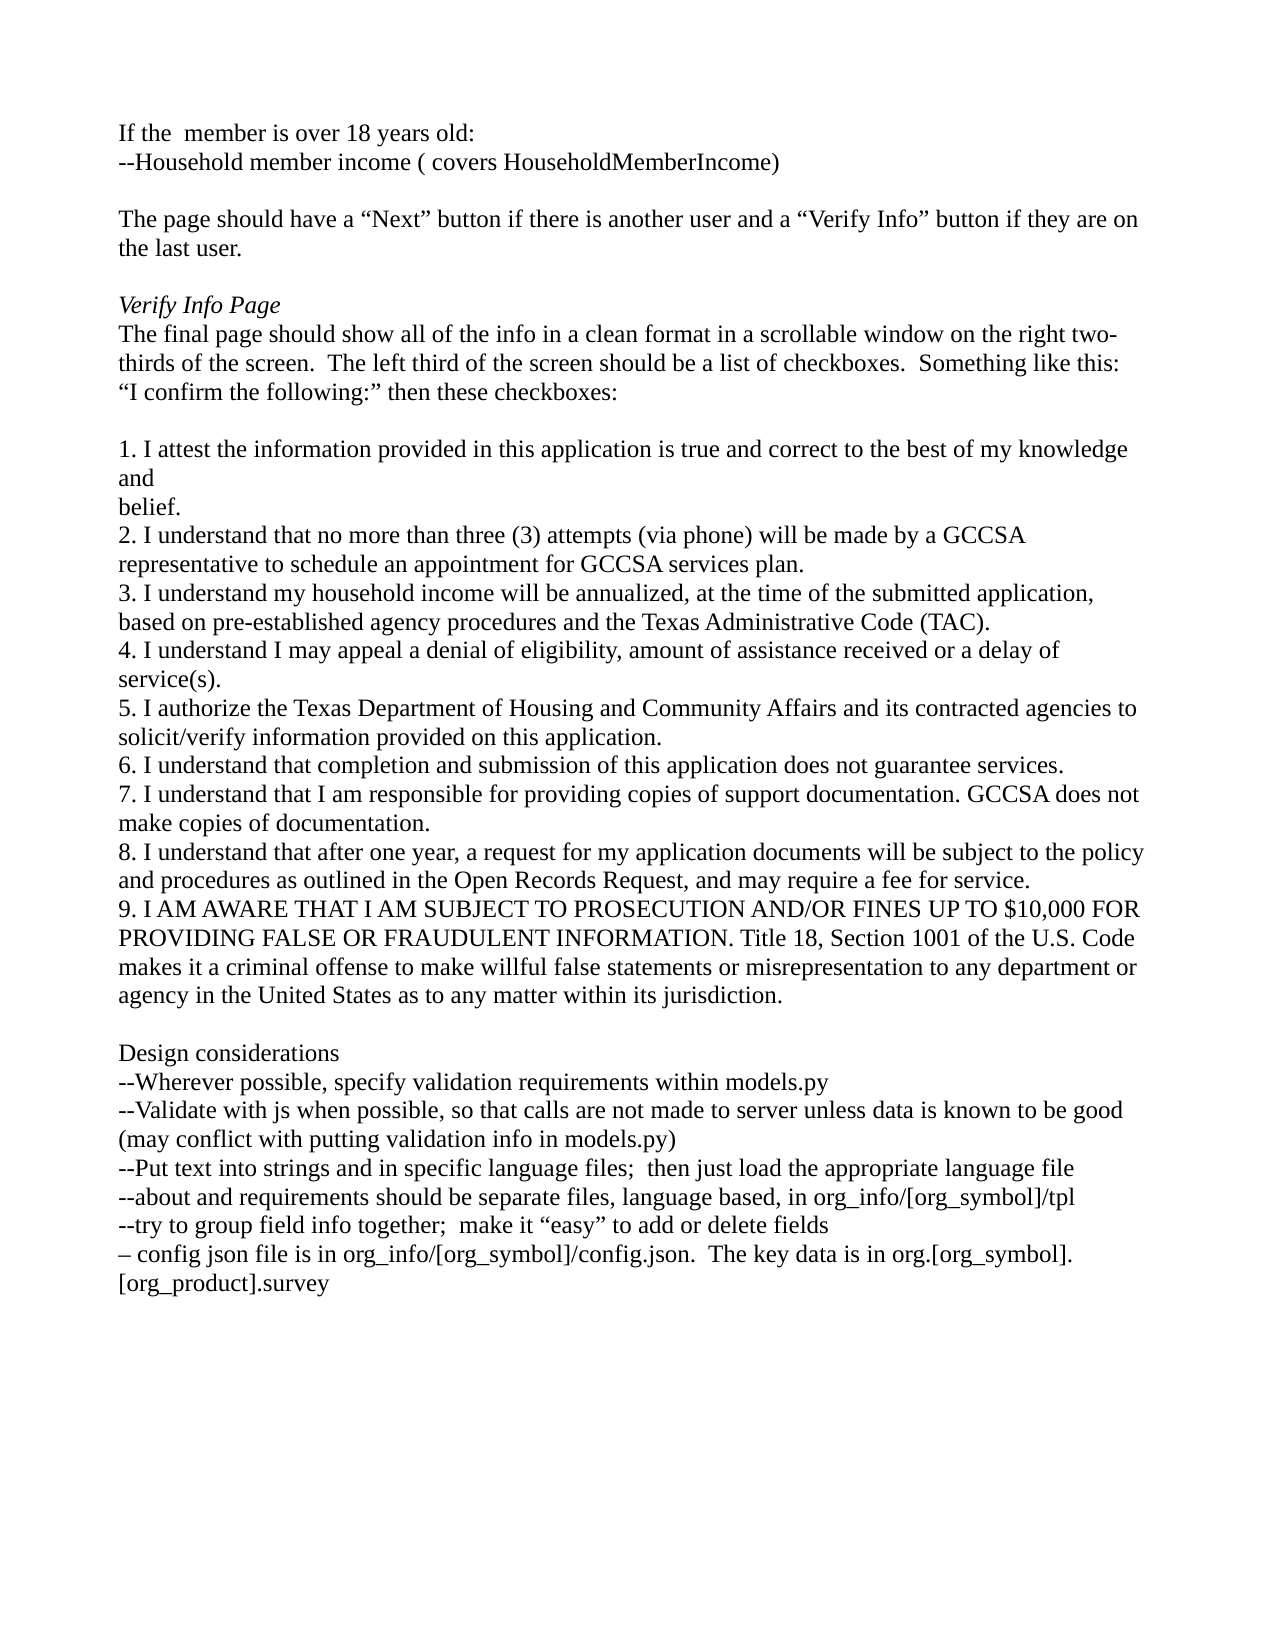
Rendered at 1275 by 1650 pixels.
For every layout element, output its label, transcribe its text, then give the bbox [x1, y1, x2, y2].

text “I confirm the following:” then these checkboxes: [118, 377, 1157, 406]
text The page should have a “Next” button if there is another user and a “Verify Info” button if they are on the last user. [118, 204, 1157, 262]
text --try to group field info together; make it “easy” to add or delete fields [118, 1211, 1157, 1239]
text PROVIDING FALSE OR FRAUDULENT INFORMATION. Title 18, Section 1001 of the U.S. Code makes it a criminal offense to make willful false statements or misrepresentation to any department or agency in the United States as to any matter within its jurisdiction. [118, 923, 1157, 1009]
text The final page should show all of the info in a clean format in a scrollable window on the right two-thirds of the screen. The left third of the screen should be a list of checkboxes. Something like this: [118, 319, 1157, 377]
text 8. I understand that after one year, a request for my application documents will be subject to the policy and procedures as outlined in the Open Records Request, and may require a fee for service. [118, 837, 1157, 894]
text --Wherever possible, specify validation requirements within models.py [118, 1067, 1157, 1096]
text Verify Info Page [118, 291, 1157, 319]
text --Validate with js when possible, so that calls are not made to server unless data is known to be good (may conflict with putting validation info in models.py) [118, 1096, 1157, 1153]
text 7. I understand that I am responsible for providing copies of support documentation. GCCSA does not make copies of documentation. [118, 779, 1157, 837]
text belief. [118, 492, 1157, 521]
text 6. I understand that completion and submission of this application does not guarantee services. [118, 751, 1157, 779]
text --about and requirements should be separate files, language based, in org_info/[org_symbol]/tpl [118, 1182, 1157, 1211]
text solicit/verify information provided on this application. [118, 722, 1157, 751]
text – config json file is in org_info/[org_symbol]/config.json. The key data is in org.[org_symbol].[org_product].survey [118, 1239, 1157, 1297]
text Design considerations [118, 1038, 1157, 1067]
text 3. I understand my household income will be annualized, at the time of the submitted application, based on pre-established agency procedures and the Texas Administrative Code (TAC). [118, 578, 1157, 636]
text 4. I understand I may appeal a denial of eligibility, amount of assistance received or a delay of service(s). [118, 636, 1157, 693]
text 2. I understand that no more than three (3) attempts (via phone) will be made by a GCCSA representative to schedule an appointment for GCCSA services plan. [118, 521, 1157, 578]
text If the member is over 18 years old: [118, 118, 1157, 147]
text 9. I AM AWARE THAT I AM SUBJECT TO PROSECUTION AND/OR FINES UP TO $10,000 FOR [118, 894, 1157, 923]
text --Put text into strings and in specific language files; then just load the appropriate language file [118, 1153, 1157, 1182]
text 1. I attest the information provided in this application is true and correct to the best of my knowledge and [118, 434, 1157, 492]
text --Household member income ( covers HouseholdMemberIncome) [118, 147, 1157, 176]
text 5. I authorize the Texas Department of Housing and Community Affairs and its contracted agencies to [118, 693, 1157, 722]
